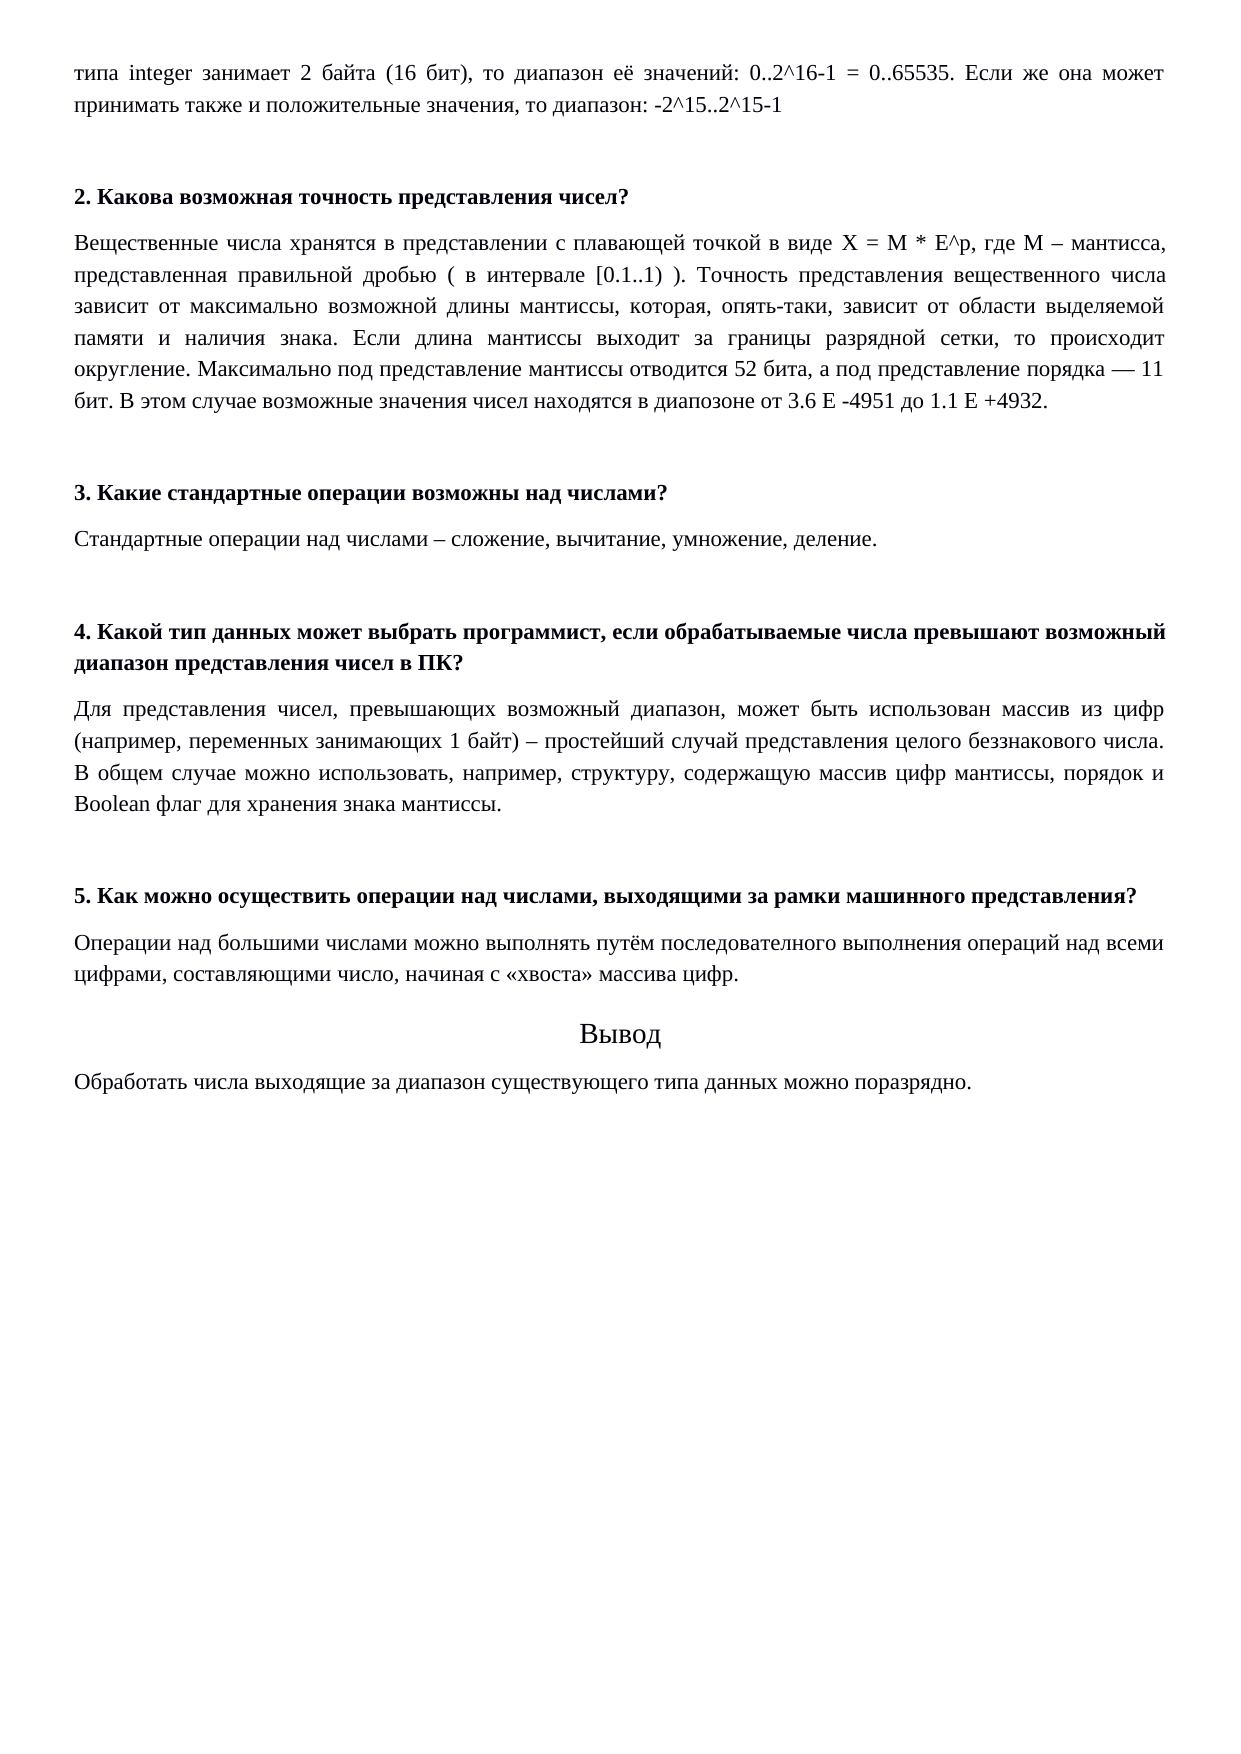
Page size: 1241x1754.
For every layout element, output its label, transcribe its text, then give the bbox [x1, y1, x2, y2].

subtitle Вывод [74, 1017, 1167, 1050]
text 4. Какой тип данных может выбрать программист, если обрабатываемые числа превышают возможный диапазон представления чисел в ПК? [74, 618, 1167, 676]
text Обработать числа выходящие за диапазон существующего типа данных можно поразрядно. [74, 1068, 1167, 1094]
text 5. Как можно осуществить операции над числами, выходящими за рамки машинного представления? [74, 882, 1167, 909]
text Операции над большими числами можно выполнять путём последователного выполнения операций над всеми цифрами, составляющими число, начиная с «хвоста» массива цифр. [74, 928, 1167, 986]
text Вещественные числа хранятся в представлении с плавающей точкой в виде X = M * E^p, где М – мантисса, представленная правильной дробью ( в интервале [0.1..1) ). Точность представления вещественного числа зависит от максимально возможной длины мантиссы, которая, опять-таки, зависит от области выделяемой памяти и наличия знака. Если длина мантиссы выходит за границы разрядной сетки, то происходит округление. Максимально под представление мантиссы отводится 52 бита, а под представление порядка — 11 бит. В этом случае возможные значения чисел находятся в диапозоне от 3.6 Е -4951 до 1.1 Е +4932. [74, 229, 1167, 413]
text 2. Какова возможная точность представления чисел? [74, 183, 1167, 209]
text 3. Какие стандартные операции возможны над числами? [74, 479, 1167, 506]
text Стандартные операции над числами – сложение, вычитание, умножение, деление. [74, 525, 1167, 552]
text типа integer занимает 2 байта (16 бит), то диапазон её значений: 0..2^16-1 = 0..65535. Если же она может принимать также и положительные значения, то диапазон: -2^15..2^15-1 [74, 59, 1167, 117]
text Для представления чисел, превышающих возможный диапазон, может быть использован массив из цифр (например, переменных занимающих 1 байт) – простейший случай представления целого беззнакового числа. В общем случае можно использовать, например, структуру, содержащую массив цифр мантиссы, порядок и Boolean флаг для хранения знака мантиссы. [74, 695, 1167, 816]
